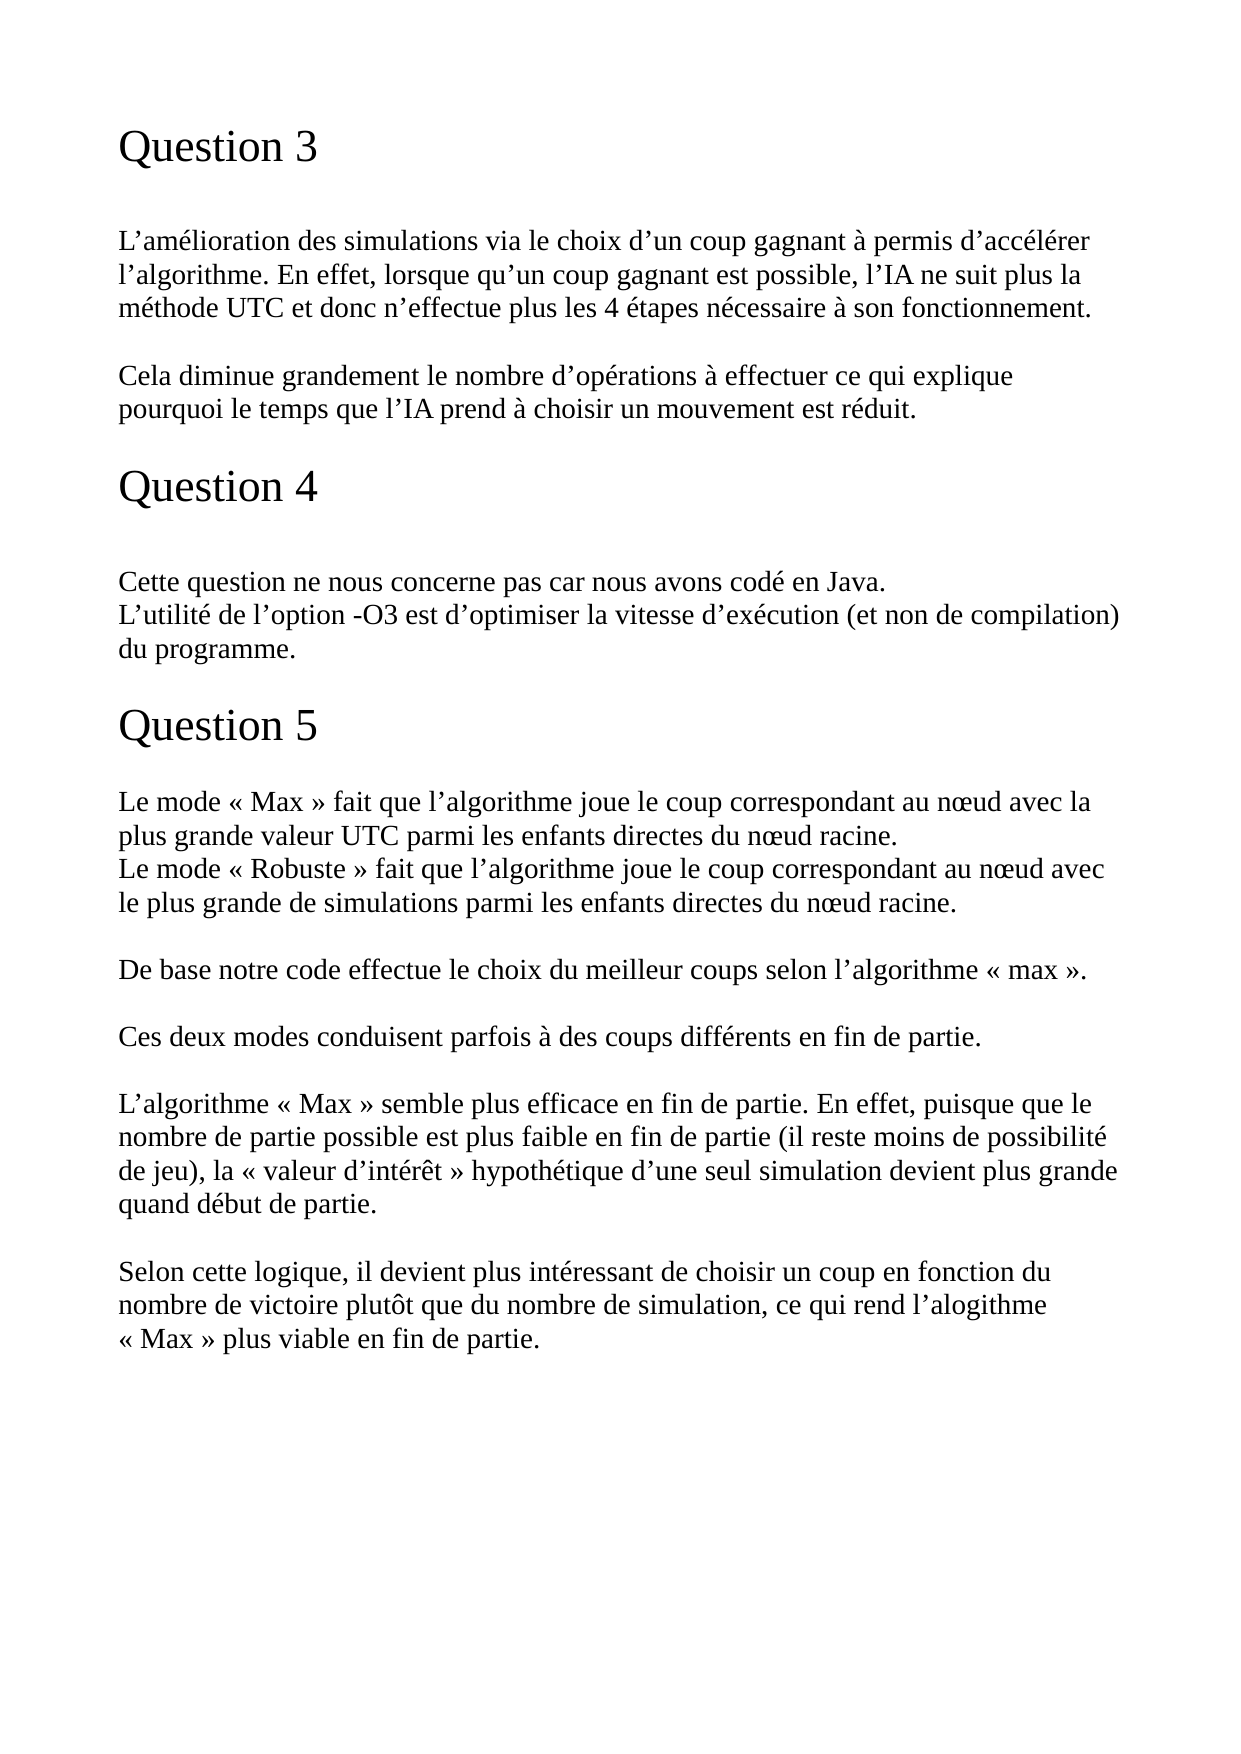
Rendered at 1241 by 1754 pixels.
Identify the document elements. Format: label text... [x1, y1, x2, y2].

text Le mode « Max » fait que l’algorithme joue le coup correspondant au nœud avec la plus grande valeur UTC parmi les enfants directes du nœud racine. [118, 784, 1122, 851]
text Cela diminue grandement le nombre d’opérations à effectuer ce qui explique pourquoi le temps que l’IA prend à choisir un mouvement est réduit. [118, 358, 1122, 425]
text Le mode « Robuste » fait que l’algorithme joue le coup correspondant au nœud avec le plus grande de simulations parmi les enfants directes du nœud racine. [118, 851, 1122, 918]
text Ces deux modes conduisent parfois à des coups différents en fin de partie. [118, 1019, 1122, 1052]
text Question 4 [118, 458, 1122, 511]
text L’utilité de l’option -O3 est d’optimiser la vitesse d’exécution (et non de compilation) du programme. [118, 597, 1122, 664]
text L’amélioration des simulations via le choix d’un coup gagnant à permis d’accélérer l’algorithme. En effet, lorsque qu’un coup gagnant est possible, l’IA ne suit plus la méthode UTC et donc n’effectue plus les 4 étapes nécessaire à son fonctionnement. [118, 223, 1122, 324]
text L’algorithme « Max » semble plus efficace en fin de partie. En effet, puisque que le nombre de partie possible est plus faible en fin de partie (il reste moins de possibilité de jeu), la « valeur d’intérêt » hypothétique d’une seul simulation devient plus grande quand début de partie. [118, 1086, 1122, 1220]
text Question 3 [118, 118, 1122, 171]
text Selon cette logique, il devient plus intéressant de choisir un coup en fonction du nombre de victoire plutôt que du nombre de simulation, ce qui rend l’alogithme « Max » plus viable en fin de partie. [118, 1254, 1122, 1354]
text De base notre code effectue le choix du meilleur coups selon l’algorithme « max ». [118, 952, 1122, 985]
text Cette question ne nous concerne pas car nous avons codé en Java. [118, 564, 1122, 597]
text Question 5 [118, 698, 1122, 751]
